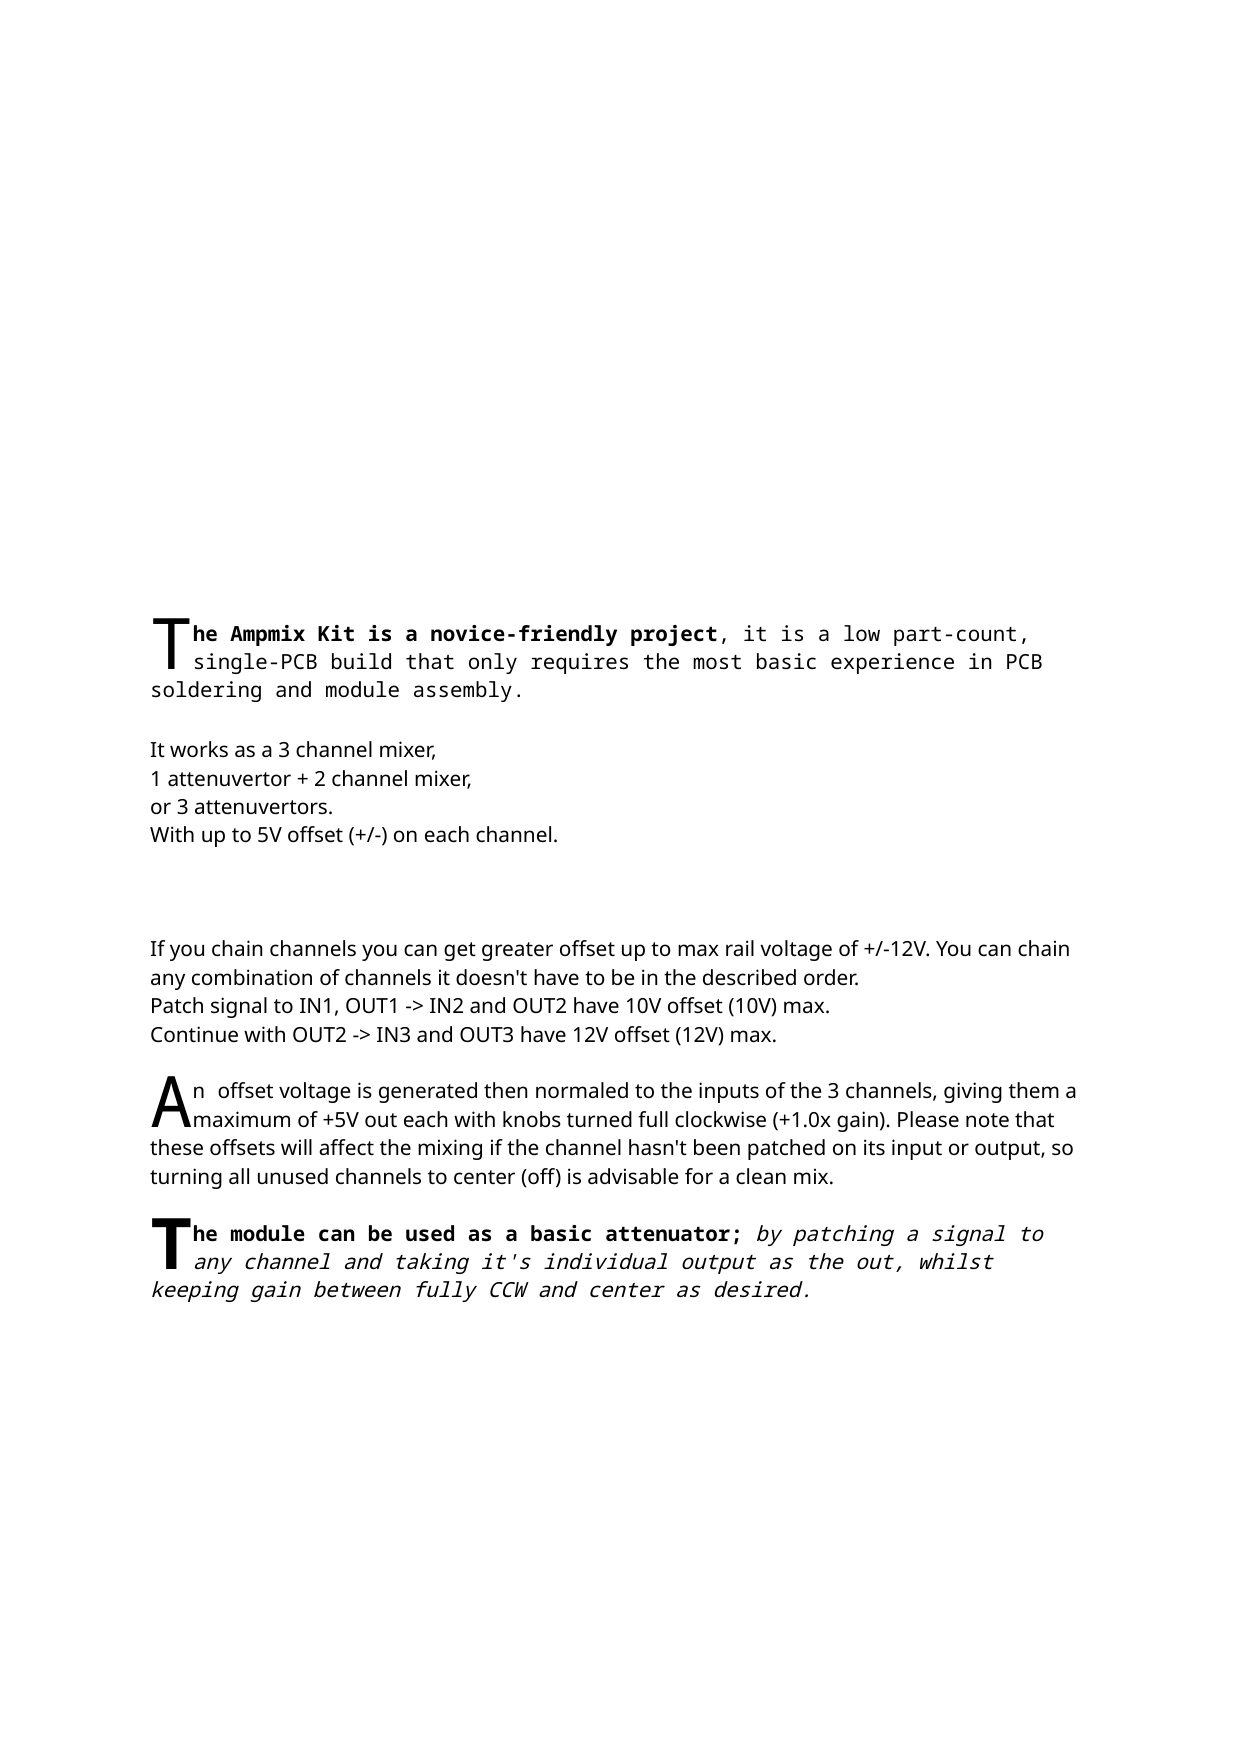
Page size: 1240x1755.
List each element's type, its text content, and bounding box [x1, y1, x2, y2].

text Continue with OUT2 -> IN3 and OUT3 have 12V offset (12V) max. [150, 1020, 1089, 1048]
text The module can be used as a basic attenuator; by patching a signal to any channel and taking it's individual output as the out, whilst keeping gain between fully CCW and center as desired. [150, 1219, 1089, 1304]
text It works as a 3 channel mixer, [150, 735, 1089, 764]
text 1 attenuvertor + 2 channel mixer, [150, 764, 1089, 792]
text or 3 attenuvertors. [150, 792, 1089, 821]
text The Ampmix Kit is a novice-friendly project, it is a low part-count, single-PCB build that only requires the most basic experience in PCB soldering and module assembly. blank blank blank blank blank. [150, 619, 1089, 704]
text If you chain channels you can get greater offset up to max rail voltage of +/-12V. You can chain any combination of channels it doesn't have to be in the described order. [150, 934, 1089, 991]
text Patch signal to IN1, OUT1 -> IN2 and OUT2 have 10V offset (10V) max. [150, 991, 1089, 1020]
text An offset voltage is generated then normaled to the inputs of the 3 channels, giving them a maximum of +5V out each with knobs turned full clockwise (+1.0x gain). Please note that these offsets will affect the mixing if the channel hasn't been patched on its input or output, so turning all unused channels to center (off) is advisable for a clean mix. [150, 1077, 1089, 1190]
text With up to 5V offset (+/-) on each channel. [150, 821, 1089, 849]
